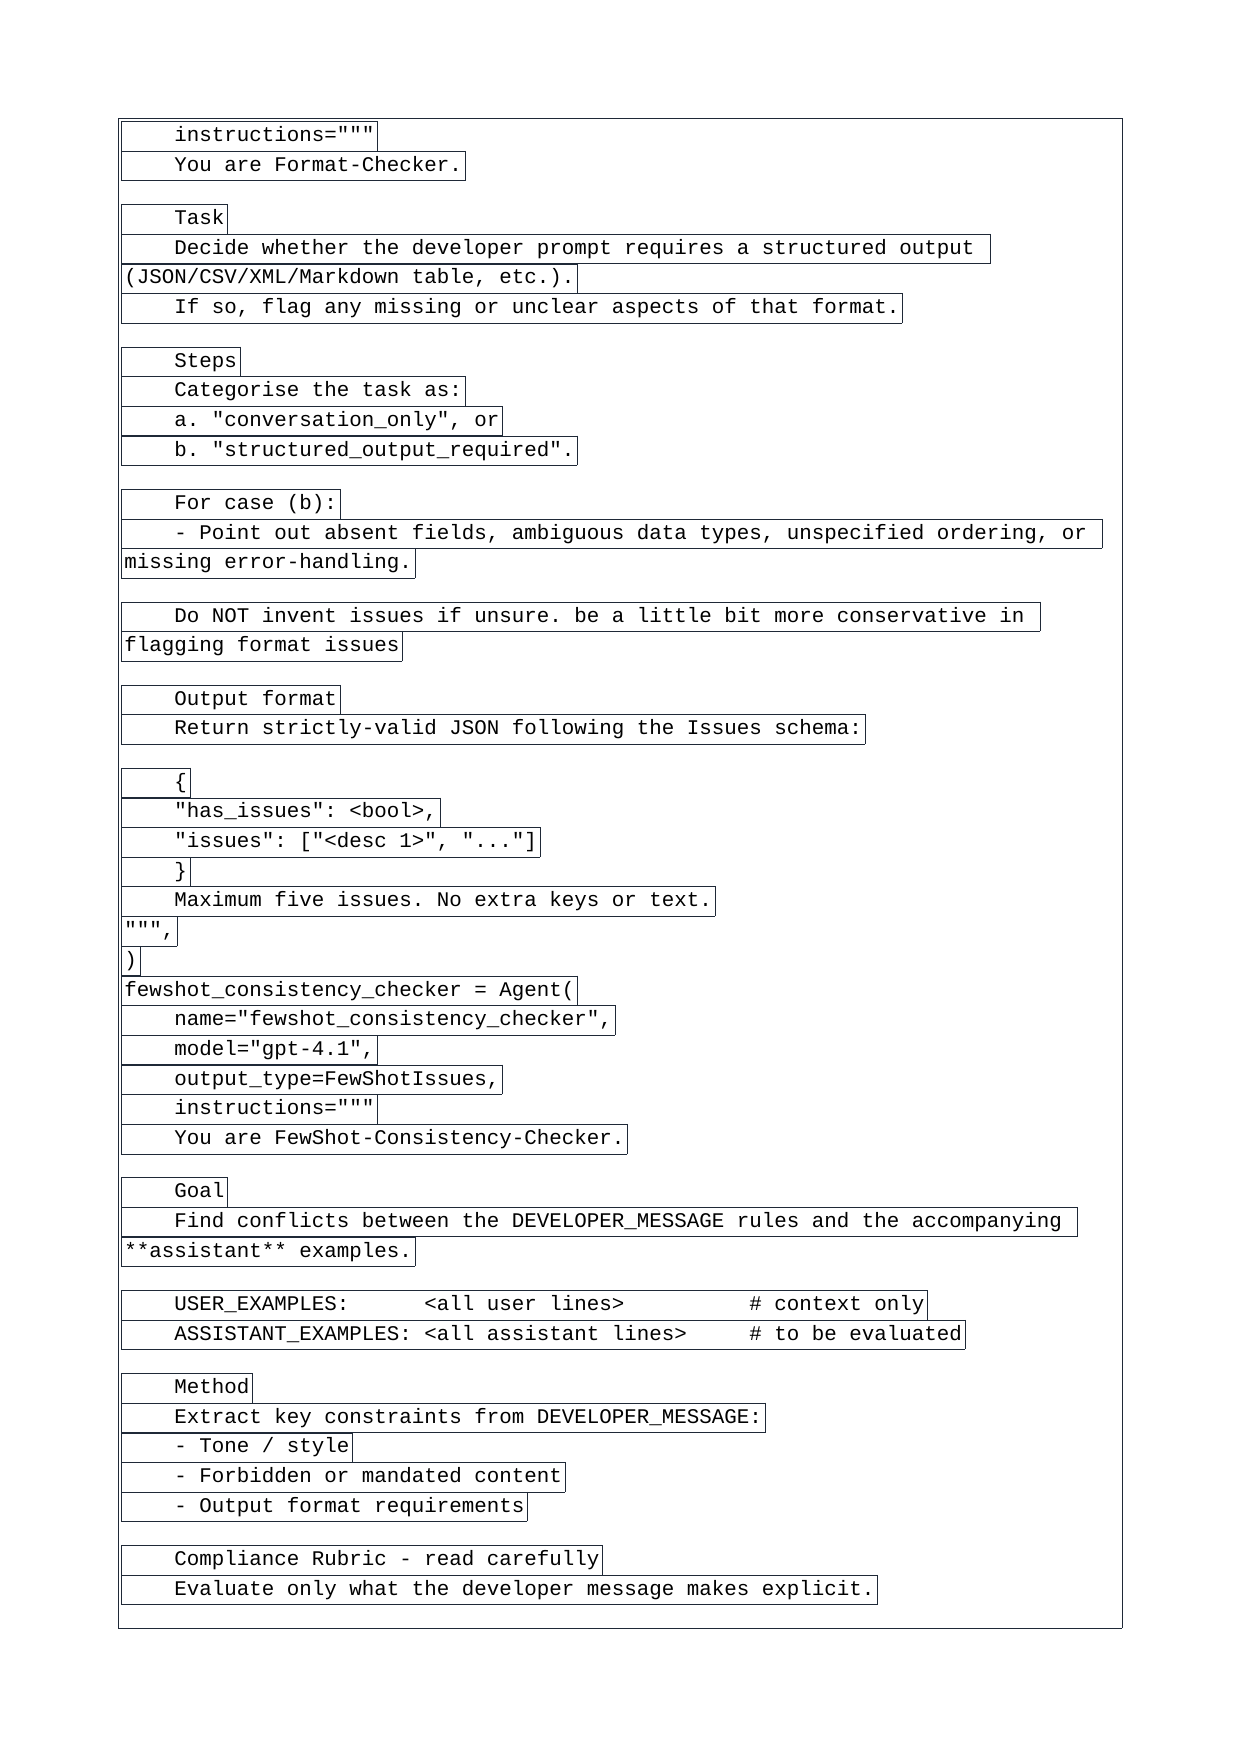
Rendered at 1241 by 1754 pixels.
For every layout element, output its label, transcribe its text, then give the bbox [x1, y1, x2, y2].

text [141, 943, 1122, 972]
text Find conflicts between the DEVELOPER_MESSAGE rules and the accompanying **assistant** examples. [122, 1208, 1077, 1236]
text - Tone / style [122, 1434, 352, 1459]
text Decide whether the developer prompt requires a structured output (JSON/CSV/XML/Markdown table, etc.). [122, 235, 990, 263]
text Find conflicts between the DEVELOPER_MESSAGE rules and the accompanying **assistant** examples. [122, 1238, 415, 1266]
text Method [119, 1370, 1122, 1400]
text Find conflicts between the DEVELOPER_MESSAGE rules and the accompanying **assistant** examples. [228, 1204, 1122, 1266]
text "has_issues": <bool>, [191, 794, 1122, 824]
text If so, flag any missing or unclear aspects of that format. [578, 290, 1122, 323]
text model="gpt-4.1", [122, 1032, 1122, 1062]
text ASSISTANT_EXAMPLES: <all assistant lines> # to be evaluated [928, 1317, 1122, 1349]
text b. "structured_output_required". [503, 433, 1122, 465]
text a. "conversation_only", or [466, 403, 1122, 433]
text Categorise the task as: [122, 377, 465, 403]
text "has_issues": <bool>, [122, 799, 440, 824]
text """, [122, 913, 1122, 943]
text You are FewShot-Consistency-Checker. [378, 1121, 1122, 1154]
text b. "structured_output_required". [122, 437, 577, 465]
text Decide whether the developer prompt requires a structured output (JSON/CSV/XML/Markdown table, etc.). [122, 265, 577, 290]
text Steps [119, 343, 1122, 373]
text You are Format-Checker. [122, 152, 465, 180]
text instructions=""" [119, 119, 1122, 148]
text output_type=FewShotIssues, [122, 1066, 502, 1091]
text Evaluate only what the developer message makes explicit. [603, 1572, 1122, 1604]
text - Point out absent fields, ambiguous data types, unspecified ordering, or missing error-handling. [122, 520, 1102, 548]
text ) [122, 947, 140, 972]
text - Point out absent fields, ambiguous data types, unspecified ordering, or missing error-handling. [122, 549, 415, 578]
text Return strictly-valid JSON following the Issues schema: [122, 715, 865, 744]
text Evaluate only what the developer message makes explicit. [122, 1576, 877, 1604]
text - Forbidden or mandated content [353, 1459, 1122, 1489]
text - Forbidden or mandated content [122, 1463, 565, 1489]
text a. "conversation_only", or [122, 407, 502, 433]
text { [119, 765, 1122, 794]
text Maximum five issues. No extra keys or text. [191, 883, 1122, 913]
text output_type=FewShotIssues, [378, 1062, 1122, 1091]
text name="fewshot_consistency_checker", [122, 1006, 615, 1032]
text You are Format-Checker. [378, 148, 1122, 181]
text Extract key constraints from DEVELOPER_MESSAGE: [122, 1404, 765, 1429]
text name="fewshot_consistency_checker", [578, 1002, 1122, 1032]
text Extract key constraints from DEVELOPER_MESSAGE: [253, 1400, 1122, 1429]
text - Point out absent fields, ambiguous data types, unspecified ordering, or missing error-handling. [341, 516, 1122, 578]
text ASSISTANT_EXAMPLES: <all assistant lines> # to be evaluated [122, 1321, 965, 1349]
text } [122, 854, 1122, 883]
text instructions=""" [122, 1095, 377, 1121]
text [378, 1091, 1122, 1121]
text If so, flag any missing or unclear aspects of that format. [122, 294, 902, 323]
text Categorise the task as: [241, 373, 1122, 403]
text Decide whether the developer prompt requires a structured output (JSON/CSV/XML/Markdown table, etc.). [228, 231, 1122, 290]
text Do NOT invent issues if unsure. be a little bit more conservative in flagging format issues [119, 599, 1122, 661]
text Goal [119, 1174, 1122, 1204]
text Maximum five issues. No extra keys or text. [122, 887, 715, 913]
text USER_EXAMPLES: <all user lines> # context only [119, 1287, 1122, 1317]
text fewshot_consistency_checker = Agent( [122, 977, 577, 1002]
text You are FewShot-Consistency-Checker. [122, 1125, 627, 1154]
text "issues": ["<desc 1>", "..."] [441, 824, 1122, 854]
text "issues": ["<desc 1>", "..."] [122, 828, 540, 854]
text [353, 1429, 1122, 1459]
text fewshot_consistency_checker = Agent( [141, 972, 1122, 1002]
text - Output format requirements [122, 1489, 1122, 1521]
text Output format [119, 682, 1122, 711]
text Task [119, 201, 1122, 231]
text Compliance Rubric - read carefully [119, 1542, 1122, 1572]
text For case (b): [119, 486, 1122, 516]
text Return strictly-valid JSON following the Issues schema: [341, 711, 1122, 744]
